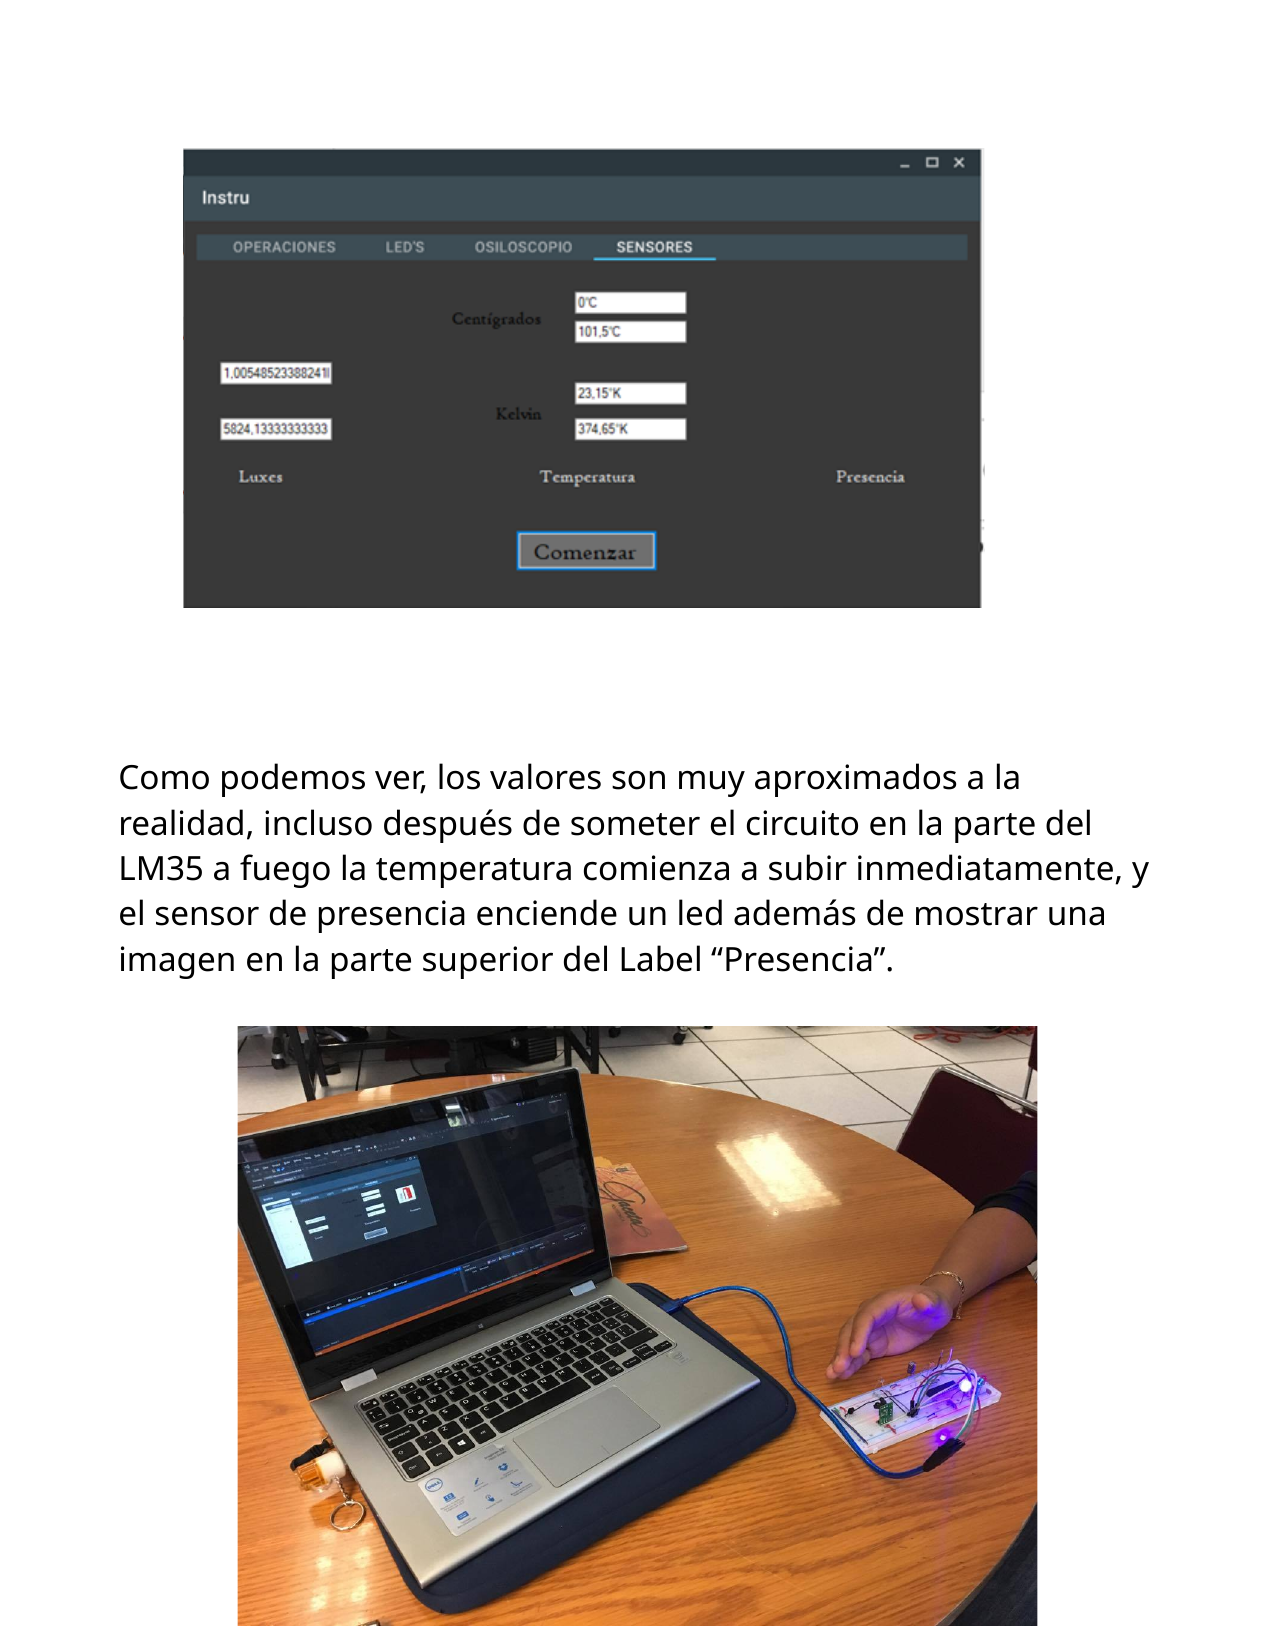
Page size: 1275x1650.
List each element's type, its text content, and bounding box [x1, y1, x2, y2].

picture [183, 148, 985, 608]
picture [237, 1026, 1038, 1626]
text Como podemos ver, los valores son muy aproximados a la realidad, incluso después de someter el circuito en la parte del LM35 a fuego la temperatura comienza a subir inmediatamente, y el sensor de presencia enciende un led además de mostrar una imagen en la parte superior del Label “Presencia”. [118, 754, 1157, 981]
